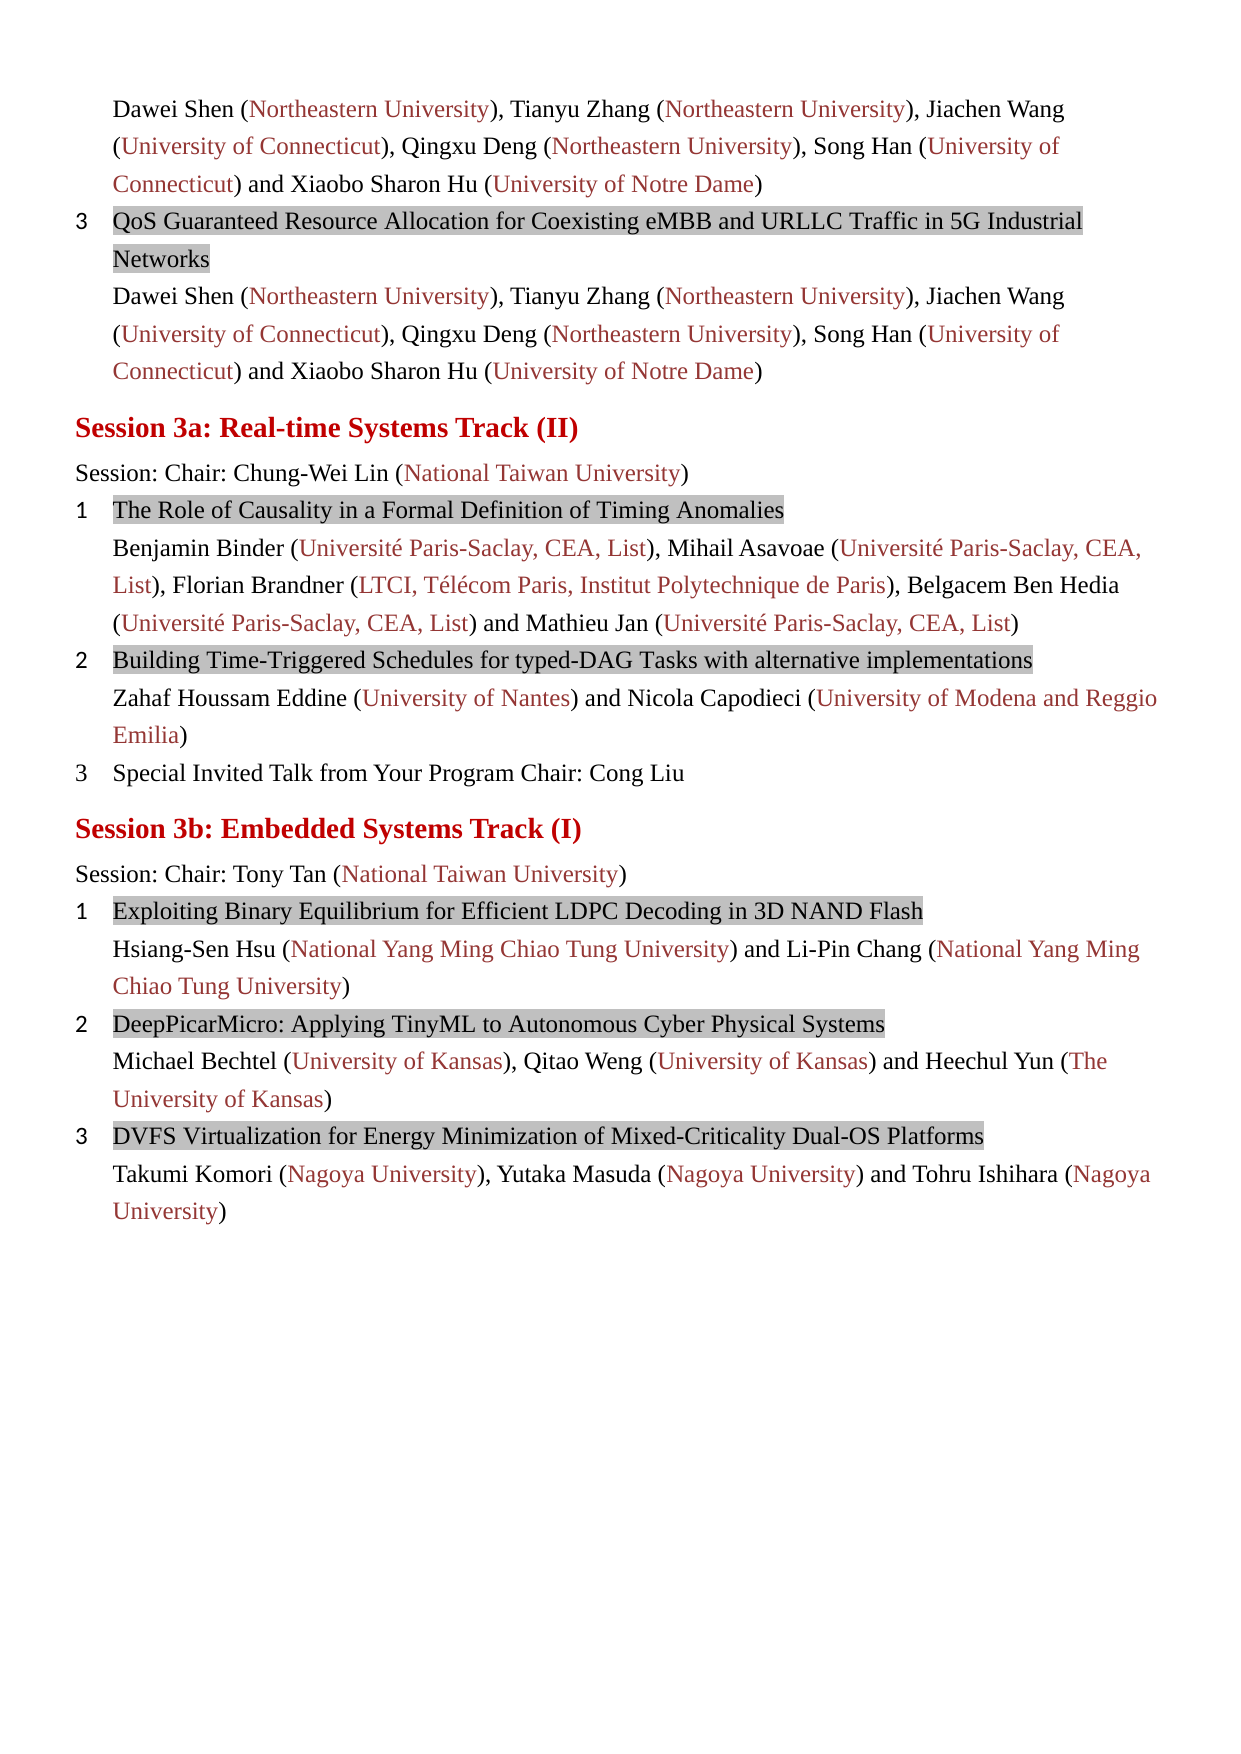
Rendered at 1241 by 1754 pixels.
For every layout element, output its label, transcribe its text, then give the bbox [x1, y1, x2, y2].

list Dawei Shen (Northeastern University), Tianyu Zhang (Northeastern University), Jiachen Wang (University of Connecticut), Qingxu Deng (Northeastern University), Song Han (University of Connecticut) and Xiaobo Sharon Hu (University of Notre Dame) [75, 89, 1165, 202]
text Session: Chair: Chung-Wei Lin (National Taiwan University) [75, 453, 1165, 491]
list QoS Guaranteed Resource Allocation for Coexisting eMBB and URLLC Traffic in 5G Industrial Networks Dawei Shen (Northeastern University), Tianyu Zhang (Northeastern University), Jiachen Wang (University of Connecticut), Qingxu Deng (Northeastern University), Song Han (University of Connecticut) and Xiaobo Sharon Hu (University of Notre Dame) [75, 202, 1165, 389]
text Session 3a: Real-time Systems Track (II) [75, 408, 1165, 446]
list Exploiting Binary Equilibrium for Efficient LDPC Decoding in 3D NAND Flash Hsiang-Sen Hsu (National Yang Ming Chiao Tung University) and Li-Pin Chang (National Yang Ming Chiao Tung University) [75, 892, 1165, 1004]
list Special Invited Talk from Your Program Chair: Cong Liu [75, 753, 1165, 791]
list DVFS Virtualization for Energy Minimization of Mixed-Criticality Dual-OS Platforms Takumi Komori (Nagoya University), Yutaka Masuda (Nagoya University) and Tohru Ishihara (Nagoya University) [75, 1117, 1165, 1229]
text Session: Chair: Tony Tan (National Taiwan University) [75, 854, 1165, 892]
list The Role of Causality in a Formal Definition of Timing Anomalies Benjamin Binder (Université Paris-Saclay, CEA, List), Mihail Asavoae (Université Paris-Saclay, CEA, List), Florian Brandner (LTCI, Télécom Paris, Institut Polytechnique de Paris), Belgacem Ben Hedia (Université Paris-Saclay, CEA, List) and Mathieu Jan (Université Paris-Saclay, CEA, List) [75, 491, 1165, 641]
list DeepPicarMicro: Applying TinyML to Autonomous Cyber Physical Systems Michael Bechtel (University of Kansas), Qitao Weng (University of Kansas) and Heechul Yun (The University of Kansas) [75, 1004, 1165, 1117]
list Building Time-Triggered Schedules for typed-DAG Tasks with alternative implementations Zahaf Houssam Eddine (University of Nantes) and Nicola Capodieci (University of Modena and Reggio Emilia) [75, 641, 1165, 753]
text Session 3b: Embedded Systems Track (I) [75, 809, 1165, 847]
